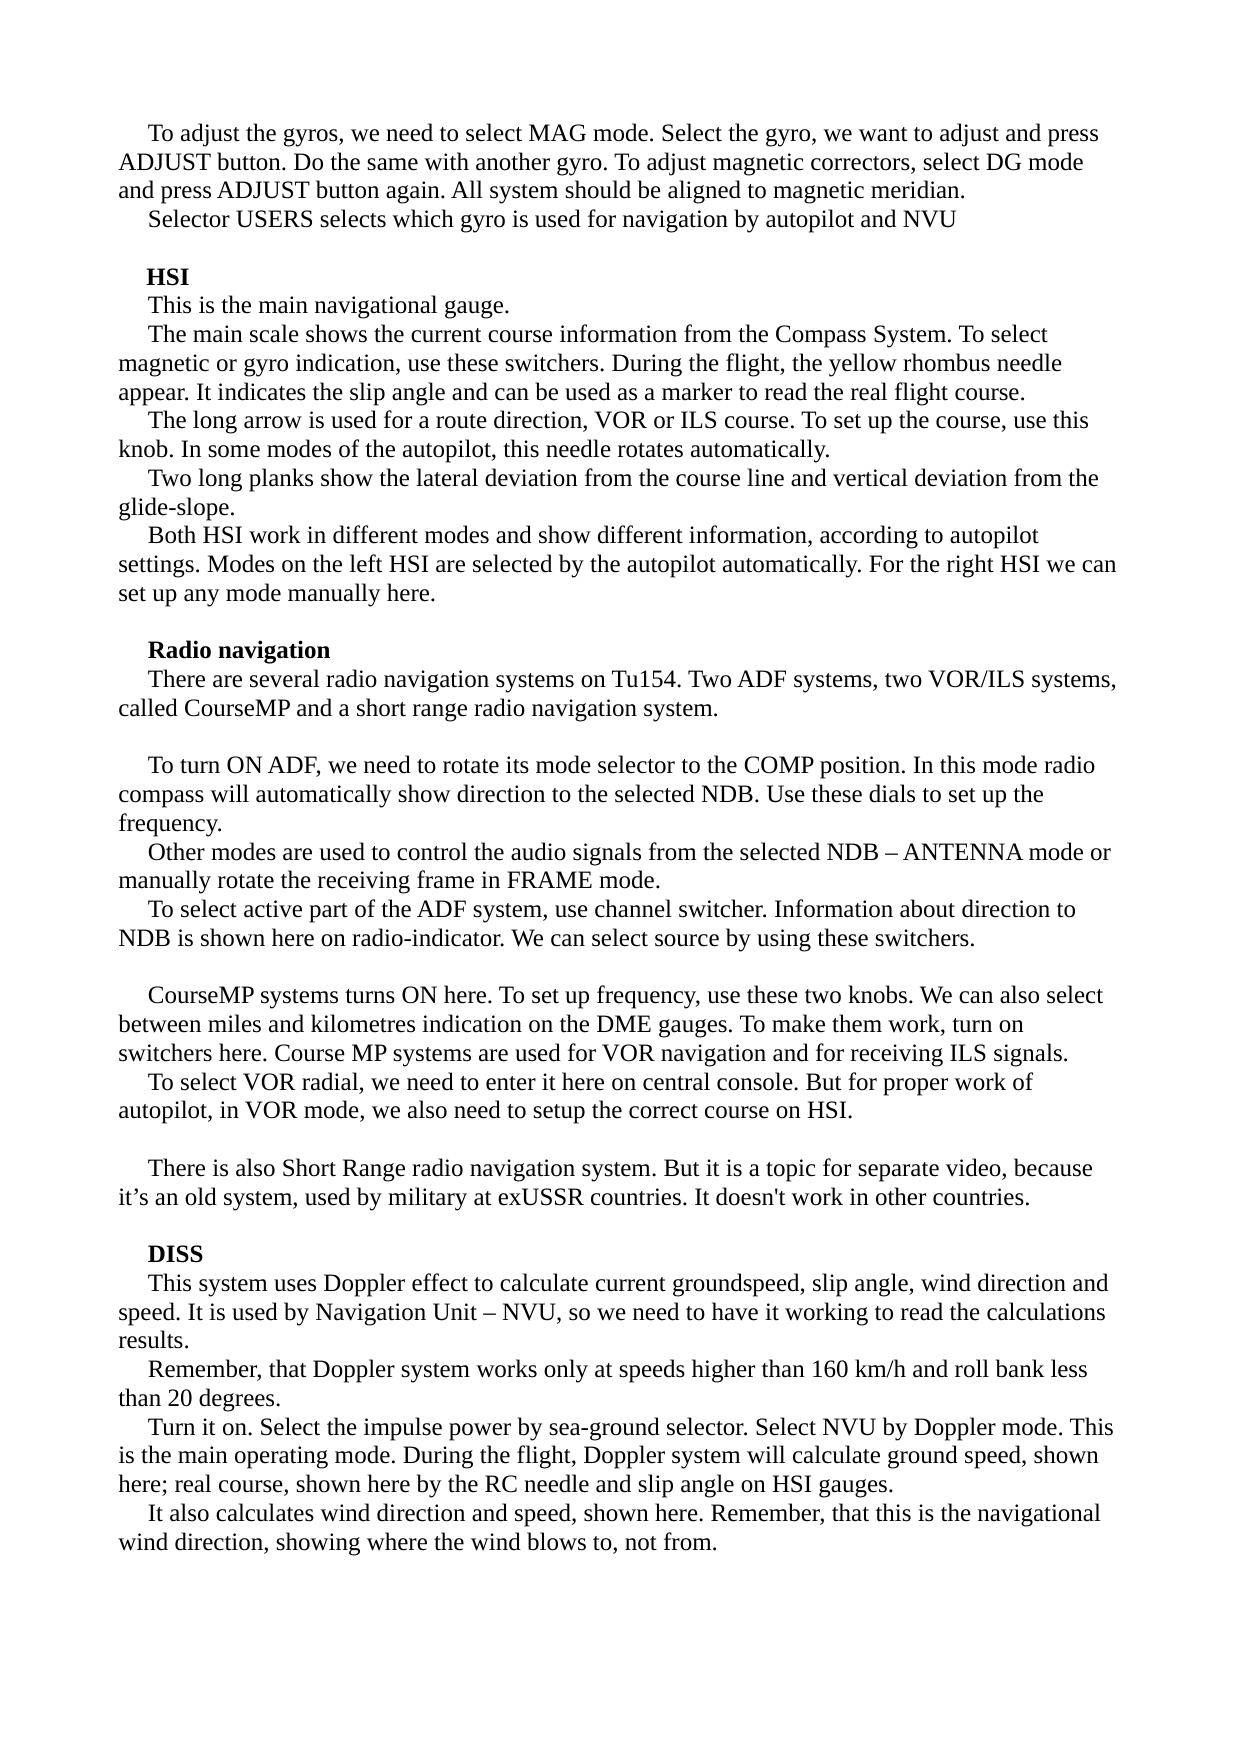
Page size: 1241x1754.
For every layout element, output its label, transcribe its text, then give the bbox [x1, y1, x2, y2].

text CourseMP systems turns ON here. To set up frequency, use these two knobs. We can also select between miles and kilometres indication on the DME gauges. To make them work, turn on switchers here. Course MP systems are used for VOR navigation and for receiving ILS signals. [118, 981, 1122, 1067]
text To select VOR radial, we need to enter it here on central console. But for proper work of autopilot, in VOR mode, we also need to setup the correct course on HSI. [118, 1067, 1122, 1124]
text To adjust the gyros, we need to select MAG mode. Select the gyro, we want to adjust and press ADJUST button. Do the same with another gyro. To adjust magnetic correctors, select DG mode and press ADJUST button again. All system should be aligned to magnetic meridian. [118, 118, 1122, 204]
text HSI [118, 262, 1122, 291]
text This system uses Doppler effect to calculate current groundspeed, slip angle, wind direction and speed. It is used by Navigation Unit – NVU, so we need to have it working to read the calculations results. [118, 1268, 1122, 1354]
text The long arrow is used for a route direction, VOR or ILS course. To set up the course, use this knob. In some modes of the autopilot, this needle rotates automatically. [118, 406, 1122, 463]
text Other modes are used to control the audio signals from the selected NDB – ANTENNA mode or manually rotate the receiving frame in FRAME mode. [118, 837, 1122, 894]
text Radio navigation [118, 636, 1122, 664]
text It also calculates wind direction and speed, shown here. Remember, that this is the navigational wind direction, showing where the wind blows to, not from. [118, 1498, 1122, 1556]
text Both HSI work in different modes and show different information, according to autopilot settings. Modes on the left HSI are selected by the autopilot automatically. For the right HSI we can set up any mode manually here. [118, 521, 1122, 607]
text The main scale shows the current course information from the Compass System. To select magnetic or gyro indication, use these switchers. During the flight, the yellow rhombus needle appear. It indicates the slip angle and can be used as a marker to read the real flight course. [118, 319, 1122, 406]
text To turn ON ADF, we need to rotate its mode selector to the COMP position. In this mode radio compass will automatically show direction to the selected NDB. Use these dials to set up the frequency. [118, 751, 1122, 837]
text Turn it on. Select the impulse power by sea-ground selector. Select NVU by Doppler mode. This is the main operating mode. During the flight, Doppler system will calculate ground speed, shown here; real course, shown here by the RC needle and slip angle on HSI gauges. [118, 1412, 1122, 1498]
text This is the main navigational gauge. [118, 291, 1122, 319]
text To select active part of the ADF system, use channel switcher. Information about direction to NDB is shown here on radio-indicator. We can select source by using these switchers. [118, 894, 1122, 952]
text There is also Short Range radio navigation system. But it is a topic for separate video, because it’s an old system, used by military at exUSSR countries. It doesn't work in other countries. [118, 1153, 1122, 1211]
text Two long planks show the lateral deviation from the course line and vertical deviation from the glide-slope. [118, 463, 1122, 521]
text Remember, that Doppler system works only at speeds higher than 160 km/h and roll bank less than 20 degrees. [118, 1354, 1122, 1412]
text DISS [118, 1239, 1122, 1268]
text Selector USERS selects which gyro is used for navigation by autopilot and NVU [118, 204, 1122, 233]
text There are several radio navigation systems on Tu154. Two ADF systems, two VOR/ILS systems, called CourseMP and a short range radio navigation system. [118, 664, 1122, 722]
